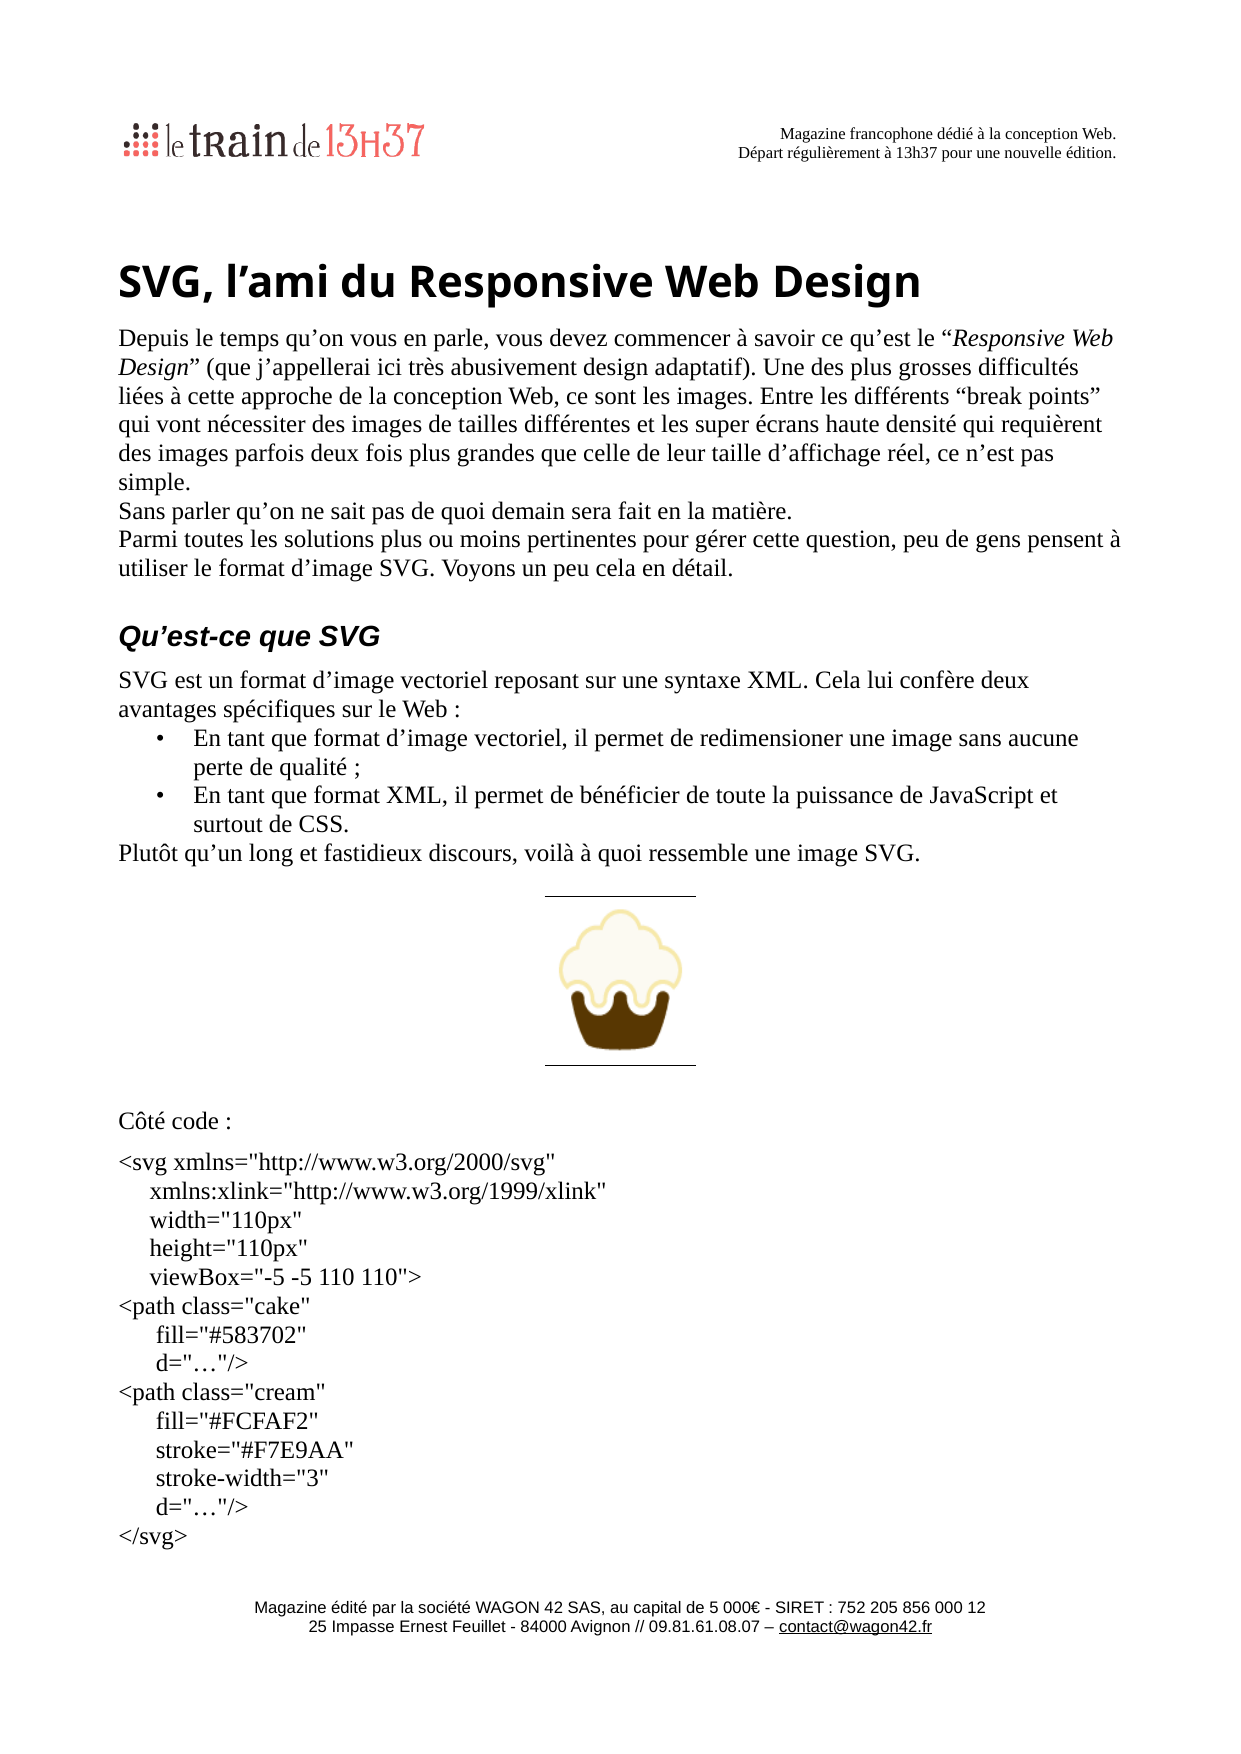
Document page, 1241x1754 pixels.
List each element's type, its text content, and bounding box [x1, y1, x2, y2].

text Depuis le temps qu’on vous en parle, vous devez commencer à savoir ce qu’est le “Responsive Web Design” (que j’appellerai ici très abusivement design adaptatif). Une des plus grosses difficultés liées à cette approche de la conception Web, ce sont les images. Entre les différents “break points” qui vont nécessiter des images de tailles différentes et les super écrans haute densité qui requièrent des images parfois deux fois plus grandes que celle de leur taille d’affichage réel, ce n’est pas simple. Sans parler qu’on ne sait pas de quoi demain sera fait en la matière. [118, 323, 1122, 524]
text SVG est un format d’image vectoriel reposant sur une syntaxe XML. Cela lui confère deux avantages spécifiques sur le Web : [118, 666, 1122, 723]
text <path class="cake" [118, 1291, 1122, 1320]
picture [553, 904, 687, 1056]
text stroke-width="3" [118, 1463, 1122, 1492]
text <svg xmlns="http://www.w3.org/2000/svg" [118, 1147, 1122, 1176]
text <path class="cream" [118, 1377, 1122, 1406]
picture [123, 123, 425, 157]
text height="110px" [118, 1233, 1122, 1262]
text Parmi toutes les solutions plus ou moins pertinentes pour gérer cette question, peu de gens pensent à utiliser le format d’image SVG. Voyons un peu cela en détail. [118, 524, 1122, 582]
subtitle SVG, l’ami du Responsive Web Design [118, 251, 1122, 311]
subtitle Qu’est-ce que SVG [118, 619, 1122, 653]
text width="110px" [118, 1205, 1122, 1233]
list En tant que format d’image vectoriel, il permet de redimensioner une image sans aucune perte de qualité ; [156, 723, 1122, 781]
text Côté code : [118, 1106, 1122, 1135]
text xmlns:xlink="http://www.w3.org/1999/xlink" [118, 1176, 1122, 1205]
list En tant que format XML, il permet de bénéficier de toute la puissance de JavaScript et surtout de CSS. [156, 781, 1122, 838]
text </svg> [118, 1521, 1122, 1550]
text fill="#583702" [118, 1320, 1122, 1348]
text Plutôt qu’un long et fastidieux discours, voilà à quoi ressemble une image SVG. [118, 838, 1122, 867]
text stroke="#F7E9AA" [118, 1435, 1122, 1463]
text d="…"/> [118, 1492, 1122, 1521]
text fill="#FCFAF2" [118, 1406, 1122, 1435]
text d="…"/> [118, 1348, 1122, 1377]
text viewBox="-5 -5 110 110"> [118, 1262, 1122, 1291]
